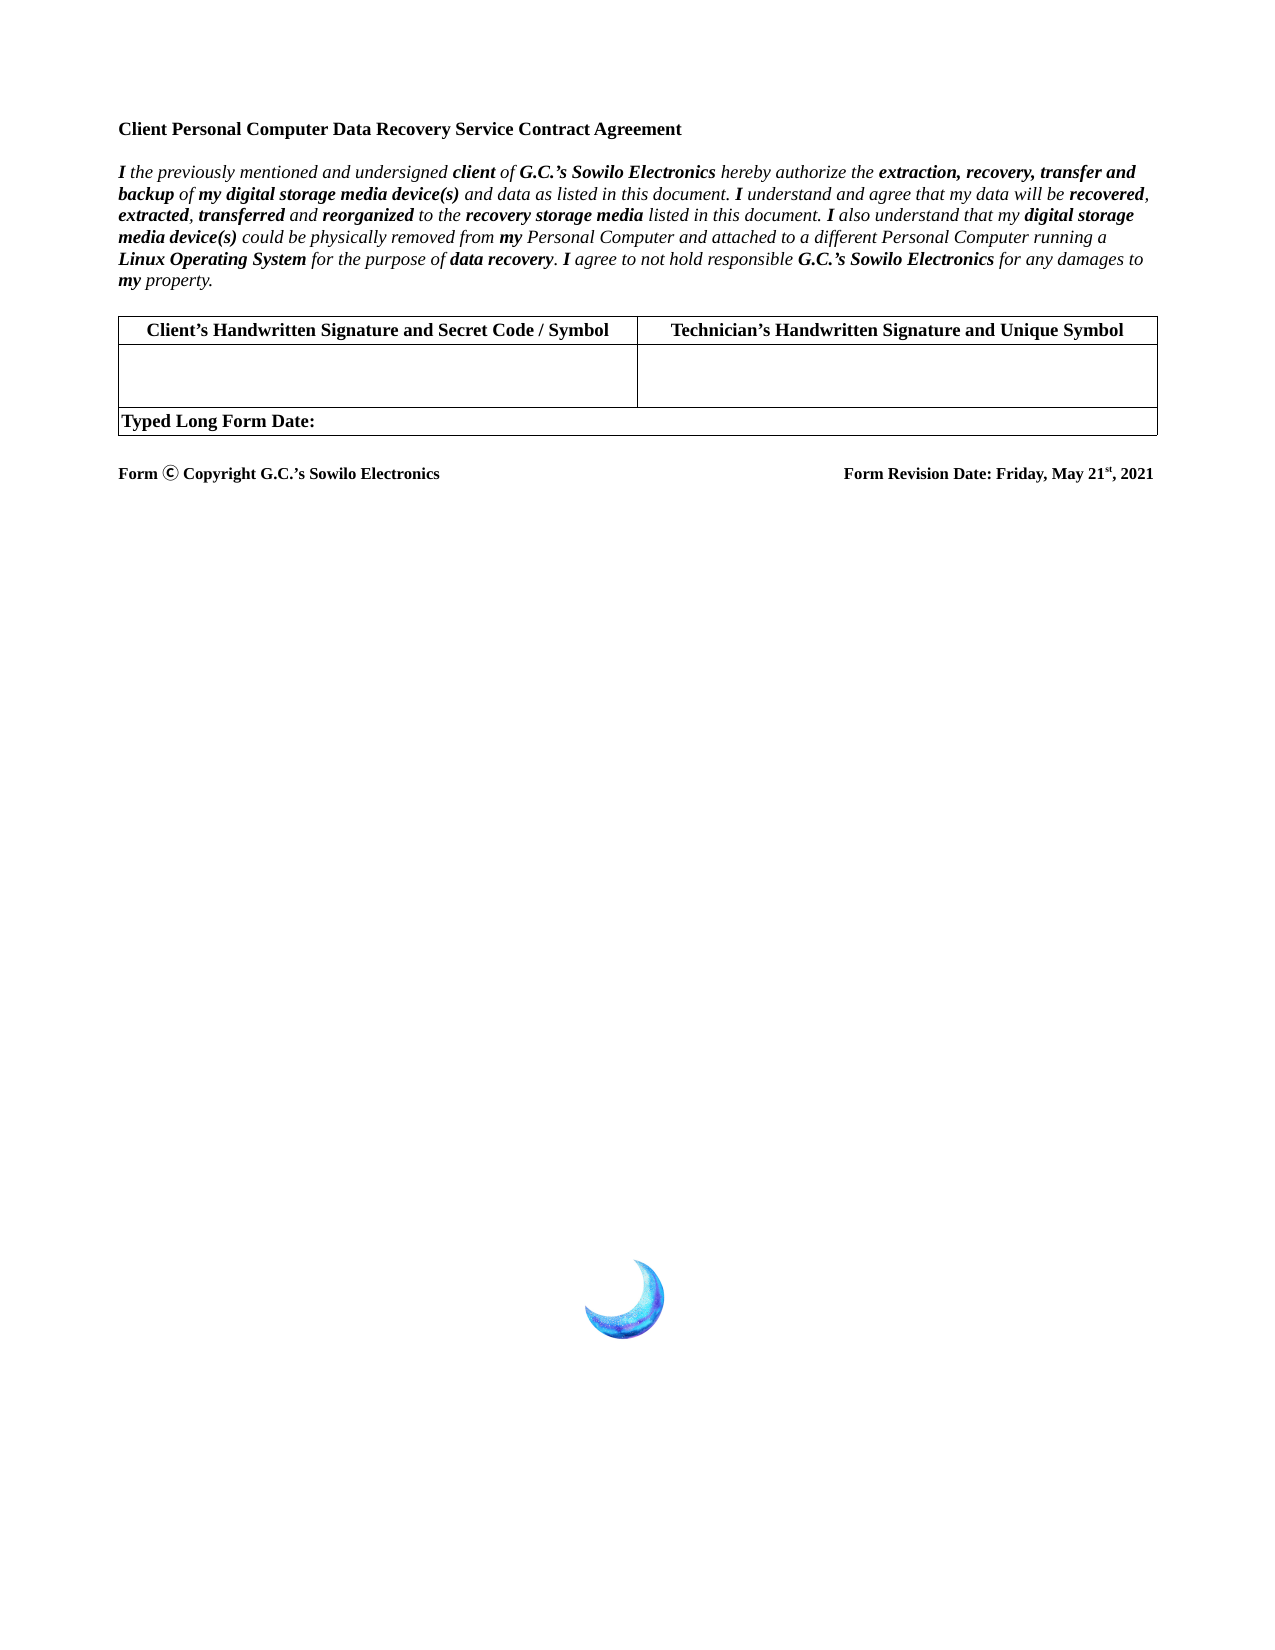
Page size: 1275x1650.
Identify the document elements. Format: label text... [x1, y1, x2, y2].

text Form Ⓒ Copyright G.C.’s Sowilo Electronics Form Revision Date: Friday, May 21st, 2021 [118, 464, 1157, 483]
text I the previously mentioned and undersigned client of G.C.’s Sowilo Electronics hereby authorize the extraction, recovery, transfer and backup of my digital storage media device(s) and data as listed in this document. I understand and agree that my data will be recovered, extracted, transferred and reorganized to the recovery storage media listed in this document. I also understand that my digital storage media device(s) could be physically removed from my Personal Computer and attached to a different Personal Computer running a Linux Operating System for the purpose of data recovery. I agree to not hold responsible G.C.’s Sowilo Electronics for any damages to my property. [118, 161, 1157, 291]
picture [575, 1249, 675, 1350]
table_header Typed Long Form Date: [119, 408, 1157, 435]
table_cell [119, 345, 637, 407]
text Client Personal Computer Data Recovery Service Contract Agreement [118, 118, 1157, 140]
table_header Client’s Handwritten Signature and Secret Code / Symbol [119, 317, 637, 343]
table_cell [638, 345, 1157, 407]
table_header Technician’s Handwritten Signature and Unique Symbol [638, 317, 1157, 343]
